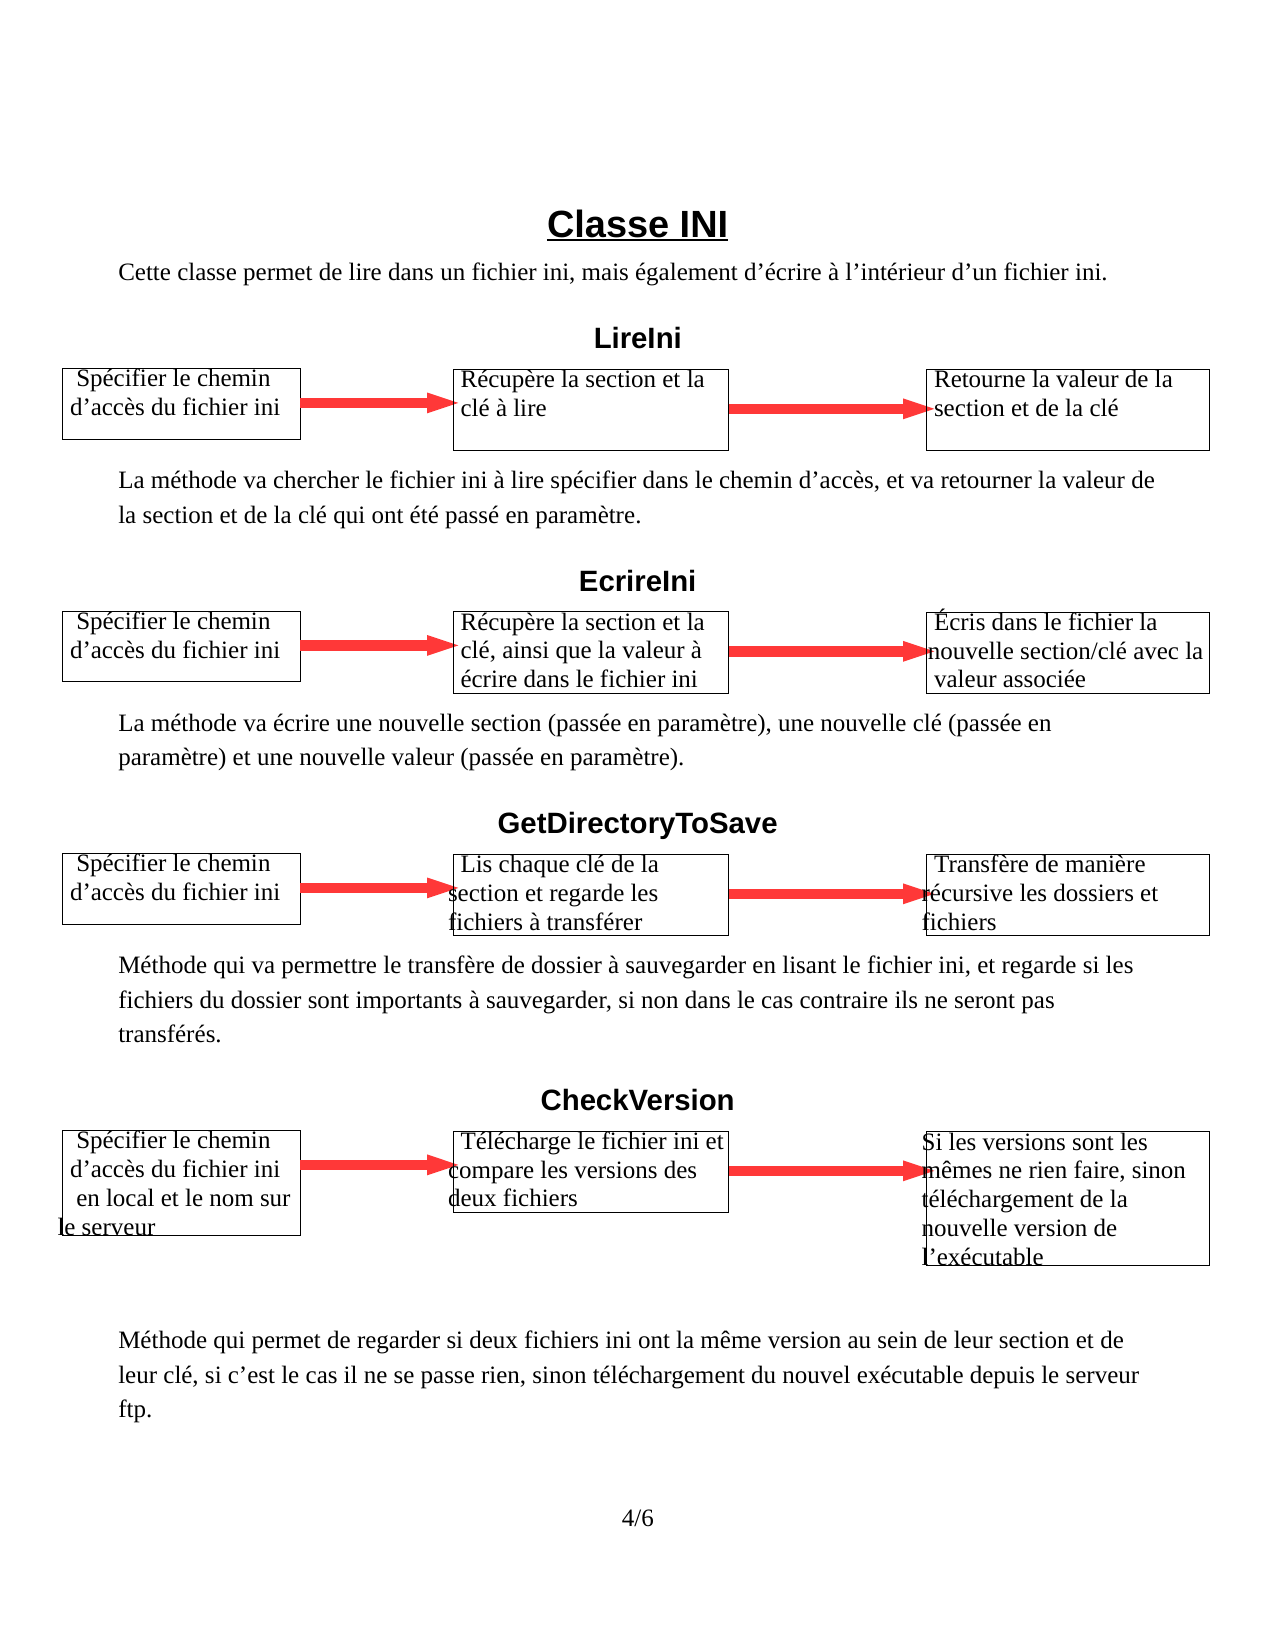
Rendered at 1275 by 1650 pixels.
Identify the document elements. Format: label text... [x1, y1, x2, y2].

text La méthode va écrire une nouvelle section (passée en paramètre), une nouvelle clé (passée en paramètre) et une nouvelle valeur (passée en paramètre). [118, 708, 1157, 771]
text Méthode qui va permettre le transfère de dossier à sauvegarder en lisant le fichier ini, et regarde si les fichiers du dossier sont importants à sauvegarder, si non dans le cas contraire ils ne seront pas transférés. [118, 951, 1157, 1048]
subtitle CheckVersion [118, 1083, 1157, 1117]
subtitle EcrireIni [118, 564, 1157, 597]
text Cette classe permet de lire dans un fichier ini, mais également d’écrire à l’intérieur d’un fichier ini. [118, 257, 1157, 286]
subtitle GetDirectoryToSave [118, 806, 1157, 840]
text Méthode qui permet de regarder si deux fichiers ini ont la même version au sein de leur section et de leur clé, si c’est le cas il ne se passe rien, sinon téléchargement du nouvel exécutable depuis le serveur ftp. [118, 1326, 1157, 1423]
text La méthode va chercher le fichier ini à lire spécifier dans le chemin d’accès, et va retourner la valeur de la section et de la clé qui ont été passé en paramètre. [118, 466, 1157, 529]
subtitle Classe INI [118, 201, 1157, 245]
subtitle LireIni [118, 321, 1157, 355]
